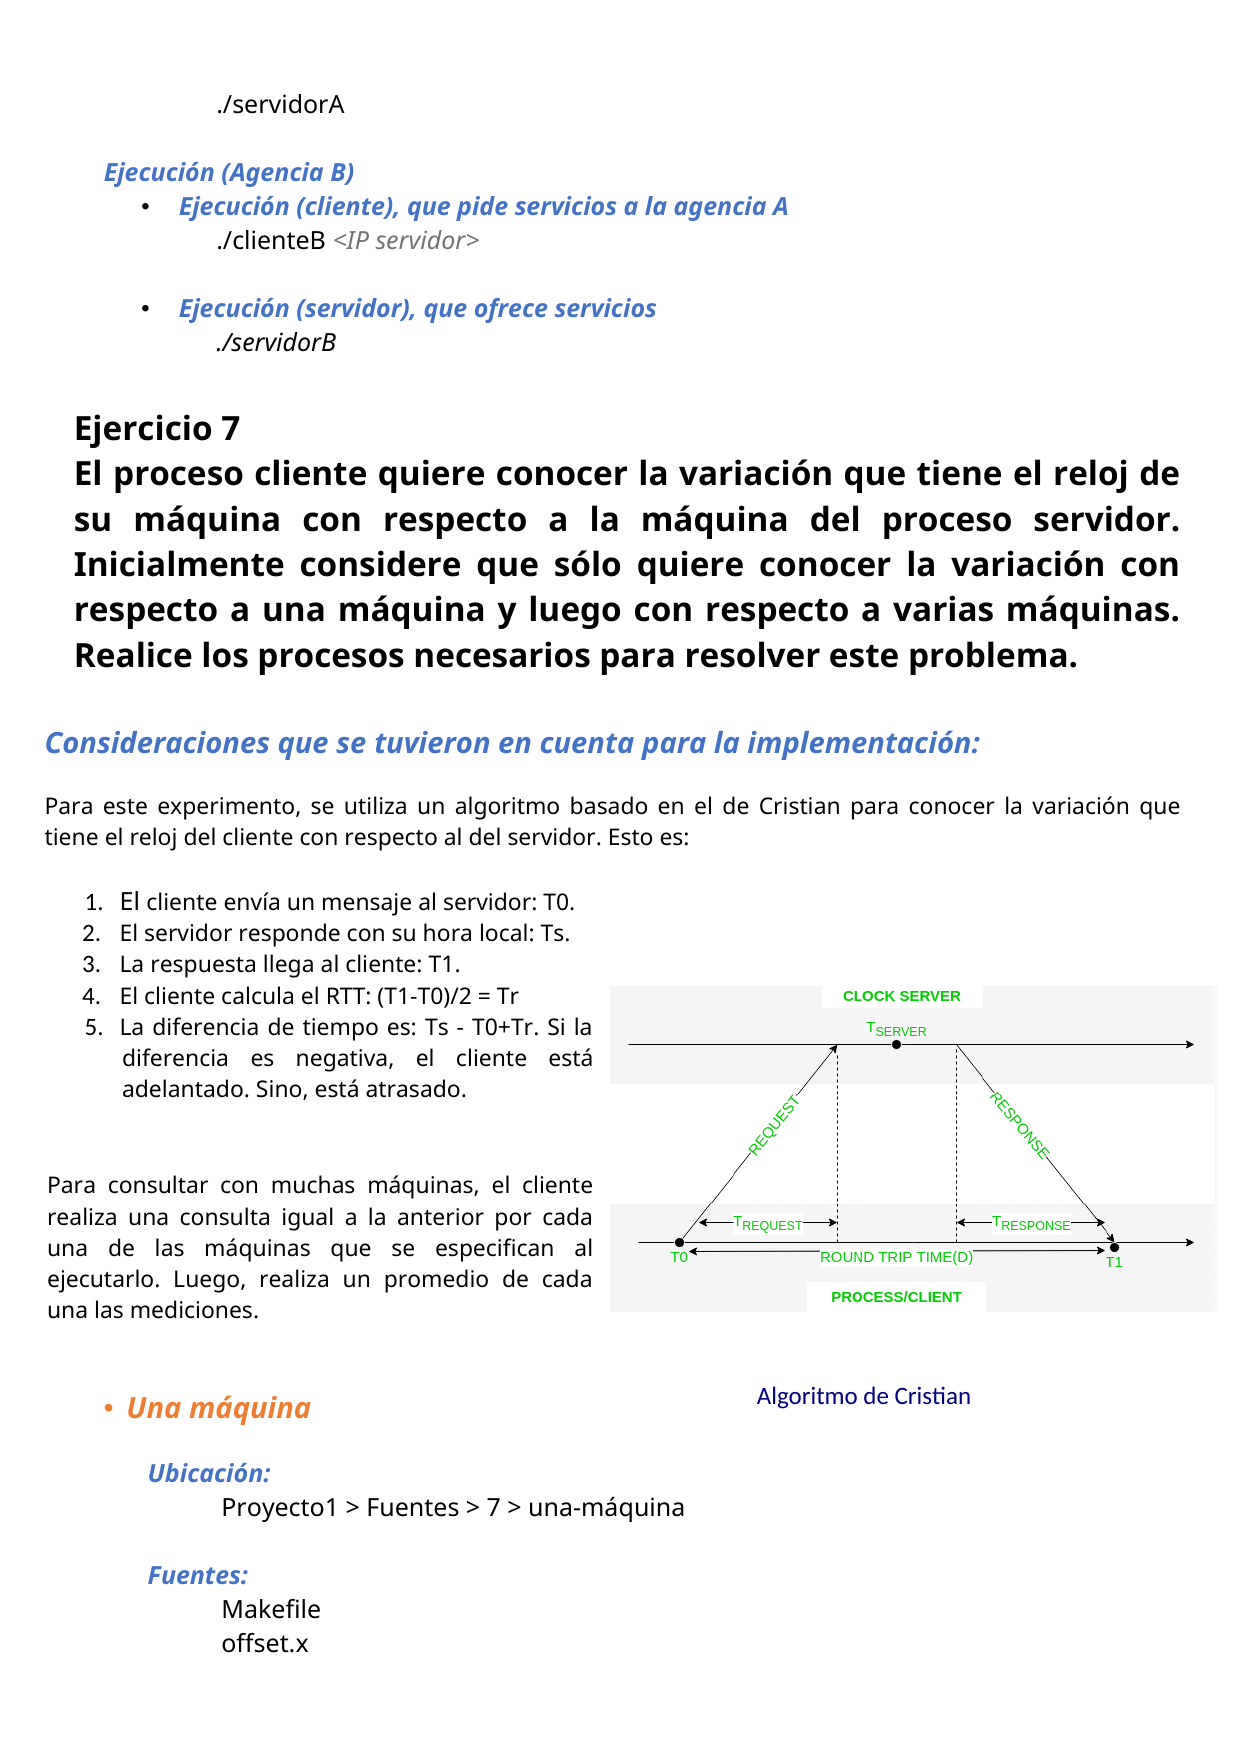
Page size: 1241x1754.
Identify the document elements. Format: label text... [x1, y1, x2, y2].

text Fuentes: [30, 1557, 1182, 1592]
picture [609, 986, 1230, 1312]
text Para este experimento, se utiliza un algoritmo basado en el de Cristian para conocer la variación que tiene el reloj del cliente con respecto al del servidor. Esto es: [44, 790, 1182, 853]
list ./servidorB [178, 325, 1240, 359]
text Proyecto1 > Fuentes > 7 > una-máquina [30, 1489, 1182, 1523]
text Ejecución (Agencia B) [103, 155, 1182, 189]
text Makefile [103, 1592, 1182, 1626]
text Consideraciones que se tuvieron en cuenta para la implementación: [0, 722, 1182, 762]
text El proceso cliente quiere conocer la variación que tiene el reloj de su máquina con respecto a la máquina del proceso servidor. Inicialmente considere que sólo quiere conocer la variación con respecto a una máquina y luego con respecto a varias máquinas. Realice los procesos necesarios para resolver este problema. [74, 450, 1182, 677]
list ./clienteB <IP servidor> [178, 223, 1240, 257]
list Una máquina [30, 1388, 1182, 1427]
list El cliente calcula el RTT: (T1-T0)/2 = Tr [82, 980, 1240, 1011]
text Ejercicio 7 [74, 404, 1182, 450]
text Para consultar con muchas máquinas, el cliente realiza una consulta igual a la anterior por cada una de las máquinas que se especifican al ejecutarlo. Luego, realiza un promedio de cada una las mediciones. [47, 1169, 593, 1326]
list ./servidorA [178, 87, 1240, 121]
list La diferencia de tiempo es: Ts - T0+Tr. Si la diferencia es negativa, el cliente está adelantado. Sino, está atrasado. [84, 1011, 593, 1105]
list El servidor responde con su hora local: Ts. [82, 917, 1240, 948]
list La respuesta llega al cliente: T1. [82, 948, 1240, 980]
list Ejecución (servidor), que ofrece servicios [141, 291, 1240, 325]
text Ubicación: [30, 1455, 1182, 1489]
text offset.x [103, 1626, 1182, 1660]
list El cliente envía un mensaje al servidor: T0. [84, 883, 1184, 917]
list Ejecución (cliente), que pide servicios a la agencia A [141, 189, 1240, 223]
